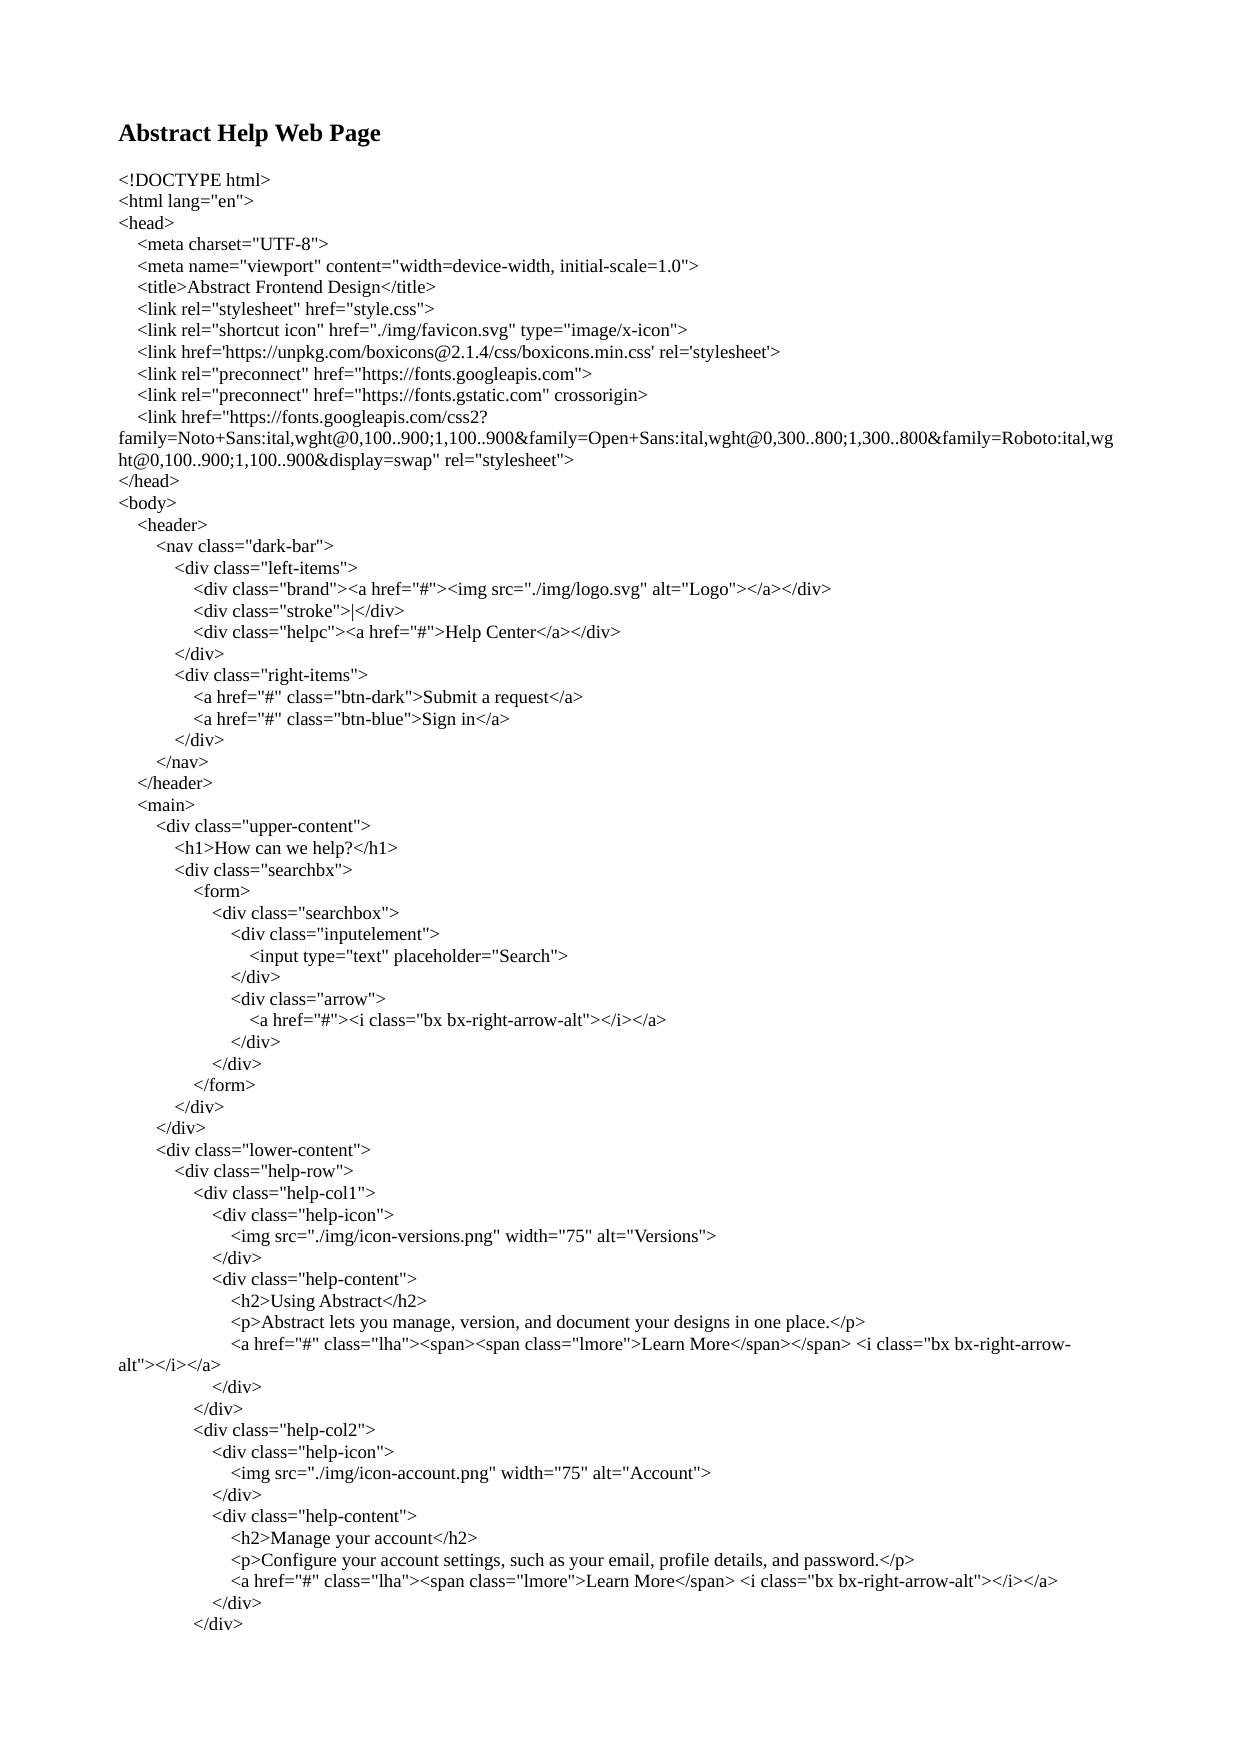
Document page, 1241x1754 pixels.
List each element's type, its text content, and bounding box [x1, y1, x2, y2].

text <link rel="preconnect" href="https://fonts.gstatic.com" crossorigin> [118, 384, 1122, 406]
text <div class="stroke">|</div> [118, 600, 1122, 621]
text <div class="help-icon"> [118, 1203, 1122, 1225]
text <div class="right-items"> [118, 664, 1122, 686]
text <meta charset="UTF-8"> [118, 233, 1122, 255]
text <div class="left-items"> [118, 557, 1122, 578]
text <a href="#" class="lha"><span class="lmore">Learn More</span> <i class="bx bx-right-arrow-alt"></i></a> [118, 1570, 1122, 1592]
text <img src="./img/icon-versions.png" width="75" alt="Versions"> [118, 1225, 1122, 1247]
text <link rel="stylesheet" href="style.css"> [118, 298, 1122, 319]
text <div class="upper-content"> [118, 815, 1122, 837]
text <head> [118, 212, 1122, 233]
text <div class="inputelement"> [118, 923, 1122, 945]
text <div class="help-col1"> [118, 1182, 1122, 1203]
text <body> [118, 492, 1122, 513]
text </div> [118, 966, 1122, 988]
text </div> [118, 729, 1122, 751]
text <p>Abstract lets you manage, version, and document your designs in one place.</p> [118, 1311, 1122, 1333]
text <html lang="en"> [118, 190, 1122, 212]
text <div class="searchbox"> [118, 902, 1122, 923]
text </div> [118, 1031, 1122, 1052]
text <a href="#"><i class="bx bx-right-arrow-alt"></i></a> [118, 1009, 1122, 1031]
text <title>Abstract Frontend Design</title> [118, 276, 1122, 298]
text </div> [118, 1592, 1122, 1613]
text </div> [118, 1484, 1122, 1505]
text </form> [118, 1074, 1122, 1096]
text <link rel="shortcut icon" href="./img/favicon.svg" type="image/x-icon"> [118, 319, 1122, 341]
text <div class="help-icon"> [118, 1441, 1122, 1462]
text <div class="help-content"> [118, 1505, 1122, 1527]
text <a href="#" class="btn-dark">Submit a request</a> [118, 686, 1122, 707]
text <div class="lower-content"> [118, 1139, 1122, 1160]
text </head> [118, 470, 1122, 492]
text <link href='https://unpkg.com/boxicons@2.1.4/css/boxicons.min.css' rel='stylesheet'> [118, 341, 1122, 362]
text <div class="arrow"> [118, 988, 1122, 1009]
text <a href="#" class="btn-blue">Sign in</a> [118, 707, 1122, 729]
text <main> [118, 794, 1122, 815]
text <meta name="viewport" content="width=device-width, initial-scale=1.0"> [118, 255, 1122, 276]
text <a href="#" class="lha"><span><span class="lmore">Learn More</span></span> <i class="bx bx-right-arrow-alt"></i></a> [118, 1333, 1122, 1376]
text <h1>How can we help?</h1> [118, 837, 1122, 858]
text <link href="https://fonts.googleapis.com/css2?family=Noto+Sans:ital,wght@0,100..900;1,100..900&family=Open+Sans:ital,wght@0,300..800;1,300..800&family=Roboto:ital,wght@0,100..900;1,100..900&display=swap" rel="stylesheet"> [118, 406, 1122, 470]
text </div> [118, 1397, 1122, 1419]
text <form> [118, 880, 1122, 902]
text <img src="./img/icon-account.png" width="75" alt="Account"> [118, 1462, 1122, 1484]
text <div class="brand"><a href="#"><img src="./img/logo.svg" alt="Logo"></a></div> [118, 578, 1122, 600]
text <input type="text" placeholder="Search"> [118, 945, 1122, 966]
text <div class="helpc"><a href="#">Help Center</a></div> [118, 621, 1122, 643]
text Abstract Help Web Page [118, 118, 1122, 147]
text <div class="help-col2"> [118, 1419, 1122, 1441]
text <nav class="dark-bar"> [118, 535, 1122, 557]
text </div> [118, 1247, 1122, 1268]
text </div> [118, 1052, 1122, 1074]
text <div class="help-content"> [118, 1268, 1122, 1290]
text <header> [118, 513, 1122, 535]
text </div> [118, 643, 1122, 664]
text <!DOCTYPE html> [118, 168, 1122, 190]
text </div> [118, 1096, 1122, 1117]
text <div class="help-row"> [118, 1160, 1122, 1182]
text </header> [118, 772, 1122, 794]
text <link rel="preconnect" href="https://fonts.googleapis.com"> [118, 362, 1122, 384]
text </div> [118, 1376, 1122, 1397]
text </div> [118, 1117, 1122, 1139]
text <h2>Manage your account</h2> [118, 1527, 1122, 1548]
text </nav> [118, 751, 1122, 772]
text <div class="searchbx"> [118, 858, 1122, 880]
text </div> [118, 1613, 1122, 1635]
text <p>Configure your account settings, such as your email, profile details, and password.</p> [118, 1548, 1122, 1570]
text <h2>Using Abstract</h2> [118, 1290, 1122, 1311]
